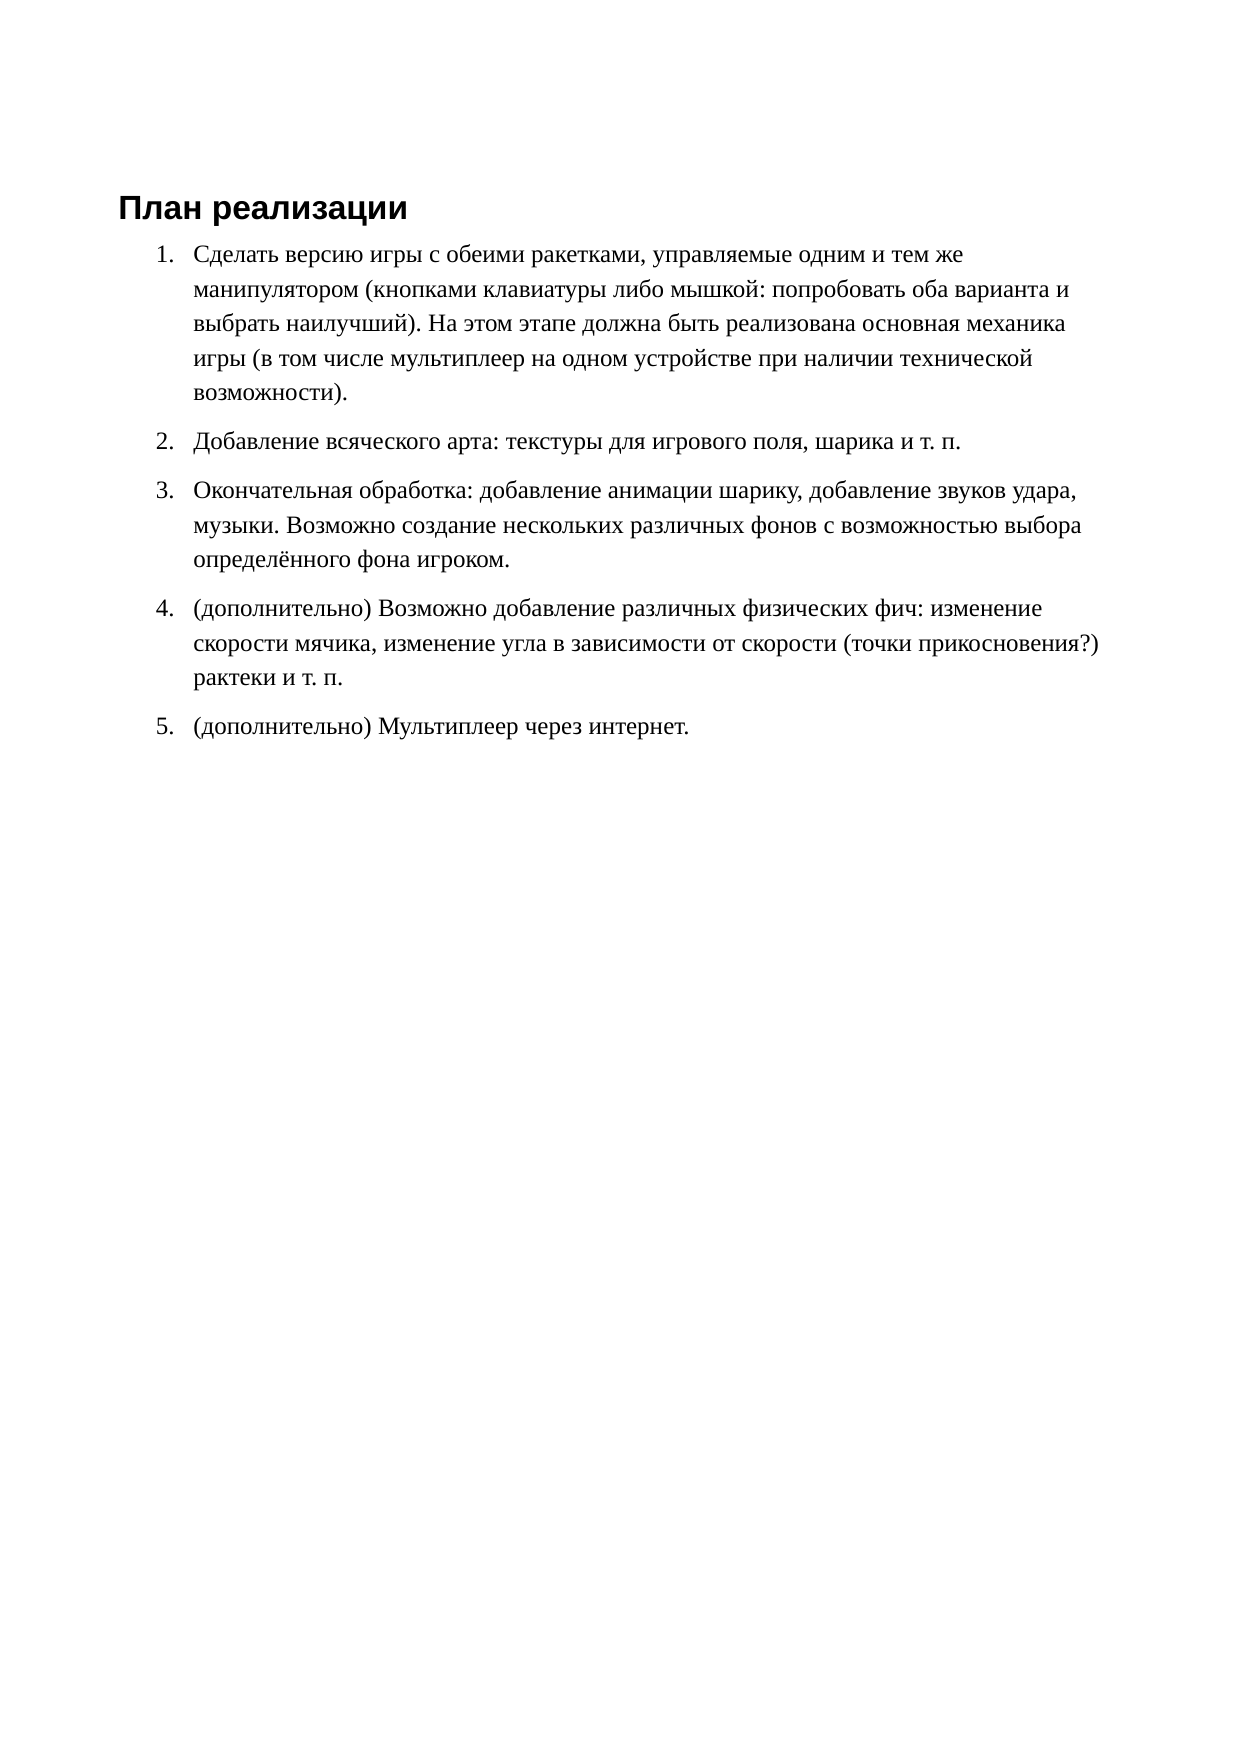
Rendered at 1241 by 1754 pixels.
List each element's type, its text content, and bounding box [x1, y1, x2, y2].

list Окончательная обработка: добавление анимации шарику, добавление звуков удара, музыки. Возможно создание нескольких различных фонов с возможностью выбора определённого фона игроком. [156, 475, 1122, 573]
list (дополнительно) Возможно добавление различных физических фич: изменение скорости мячика, изменение угла в зависимости от скорости (точки прикосновения?) рактеки и т. п. [156, 593, 1122, 691]
list Сделать версию игры с обеими ракетками, управляемые одним и тем же манипулятором (кнопками клавиатуры либо мышкой: попробовать оба варианта и выбрать наилучший). На этом этапе должна быть реализована основная механика игры (в том числе мультиплеер на одном устройстве при наличии технической возможности). [156, 239, 1122, 406]
list Добавление всяческого арта: текстуры для игрового поля, шарика и т. п. [156, 426, 1122, 455]
list (дополнительно) Мультиплеер через интернет. [156, 711, 1122, 740]
subtitle План реализации [118, 188, 1122, 227]
